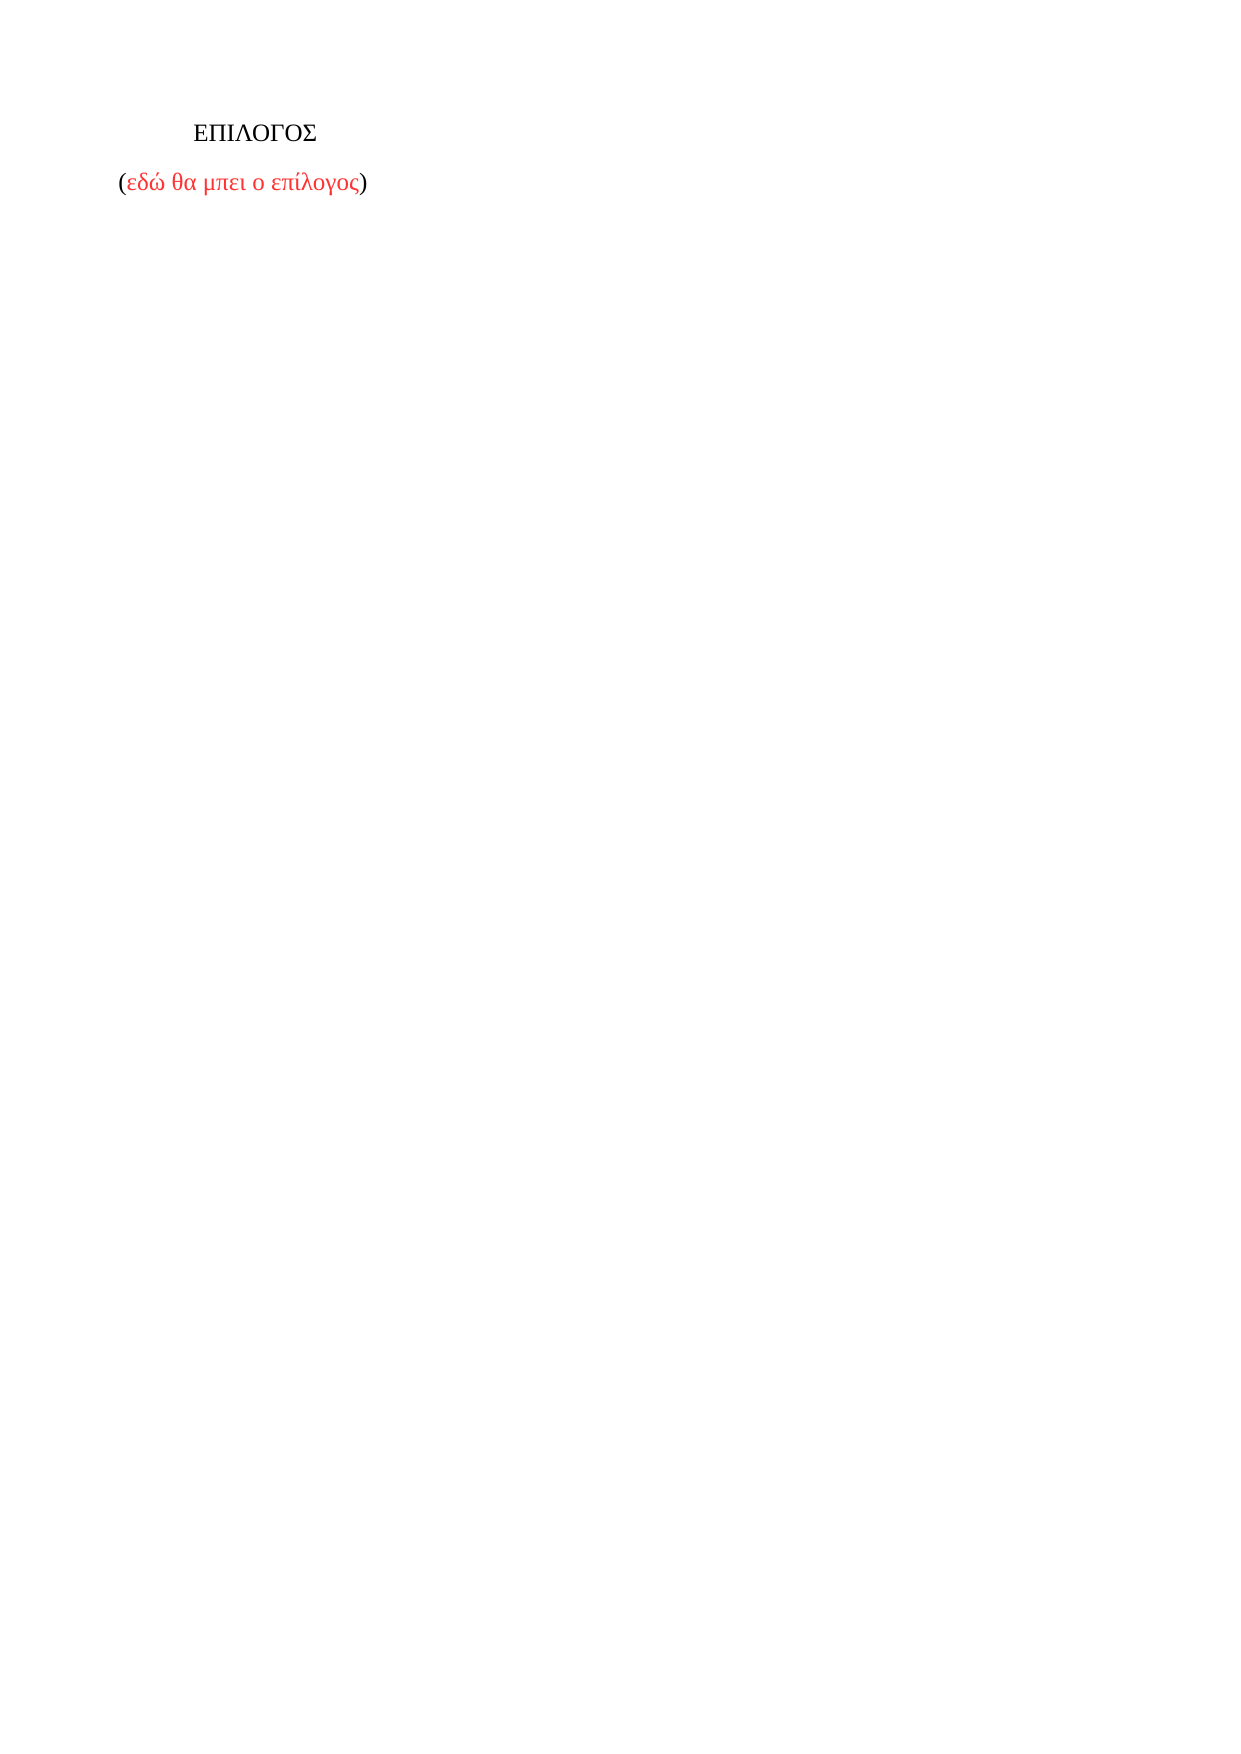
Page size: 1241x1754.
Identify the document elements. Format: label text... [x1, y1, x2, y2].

text (εδώ θα μπει ο επίλογος) [118, 167, 1122, 196]
text ΕΠΙΛΟΓΟΣ [118, 118, 1122, 147]
